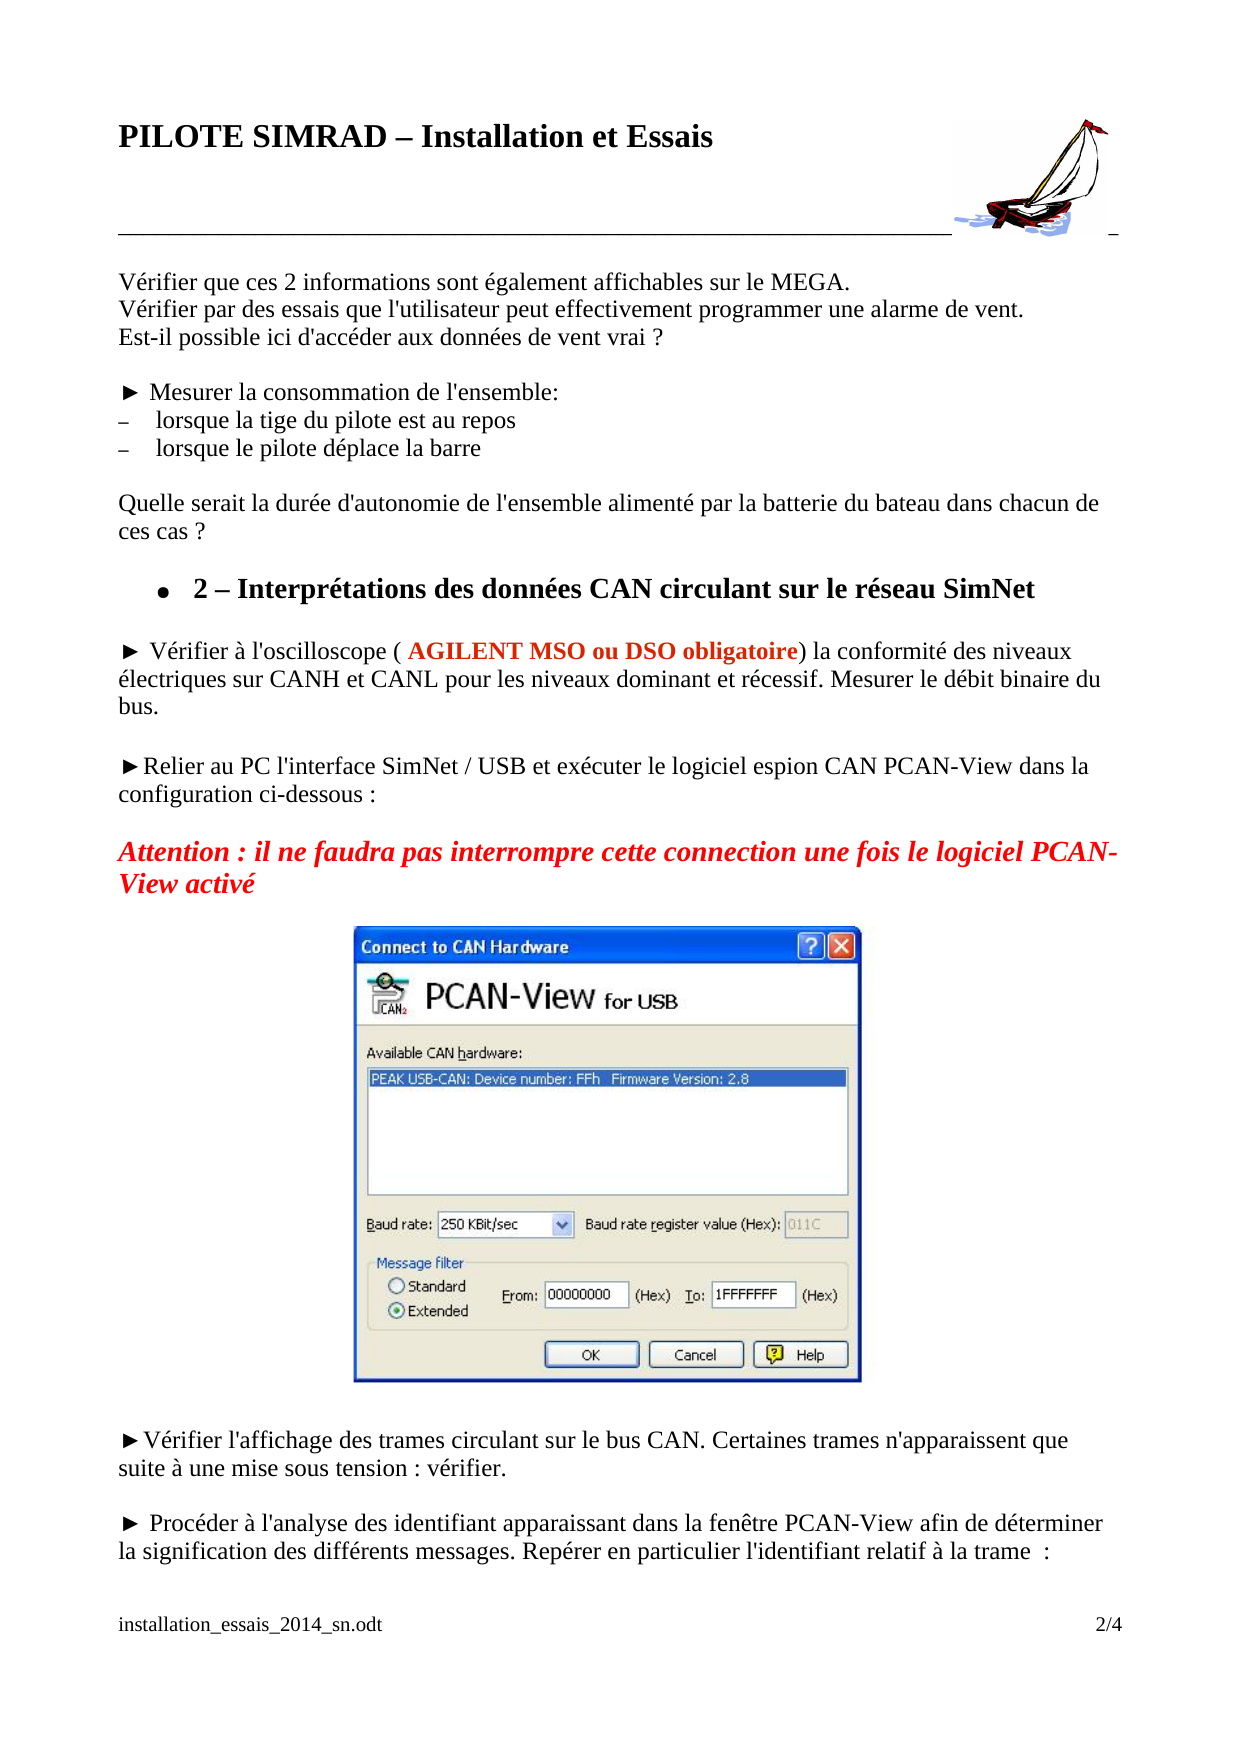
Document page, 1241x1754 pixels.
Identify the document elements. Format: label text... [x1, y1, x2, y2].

text ► Vérifier à l'oscilloscope ( AGILENT MSO ou DSO obligatoire) la conformité des niveaux électriques sur CANH et CANL pour les niveaux dominant et récessif. Mesurer le débit binaire du bus. [118, 637, 1122, 720]
text ► Mesurer la consommation de l'ensemble: [118, 378, 1122, 406]
text Attention : il ne faudra pas interrompre cette connection une fois le logiciel PCAN-View activé [118, 836, 1122, 900]
text ►Relier au PC l'interface SimNet / USB et exécuter le logiciel espion CAN PCAN-View dans la configuration ci-dessous : [118, 752, 1122, 808]
text Vérifier que ces 2 informations sont également affichables sur le MEGA. [118, 268, 1122, 295]
text ► Procéder à l'analyse des identifiant apparaissant dans la fenêtre PCAN-View afin de déterminer la signification des différents messages. Repérer en particulier l'identifiant relatif à la trame : [118, 1509, 1122, 1565]
picture [353, 926, 887, 1399]
text Vérifier par des essais que l'utilisateur peut effectivement programmer une alarme de vent. [118, 295, 1122, 323]
picture [952, 119, 1109, 237]
text ►Vérifier l'affichage des trames circulant sur le bus CAN. Certaines trames n'apparaissent que suite à une mise sous tension : vérifier. [118, 1426, 1122, 1482]
list 2 – Interprétations des données CAN circulant sur le réseau SimNet [156, 572, 1122, 605]
list lorsque le pilote déplace la barre [118, 434, 1122, 462]
text Quelle serait la durée d'autonomie de l'ensemble alimenté par la batterie du bateau dans chacun de ces cas ? [118, 489, 1122, 545]
list lorsque la tige du pilote est au repos [118, 406, 1122, 434]
text Est-il possible ici d'accéder aux données de vent vrai ? [118, 323, 1122, 351]
